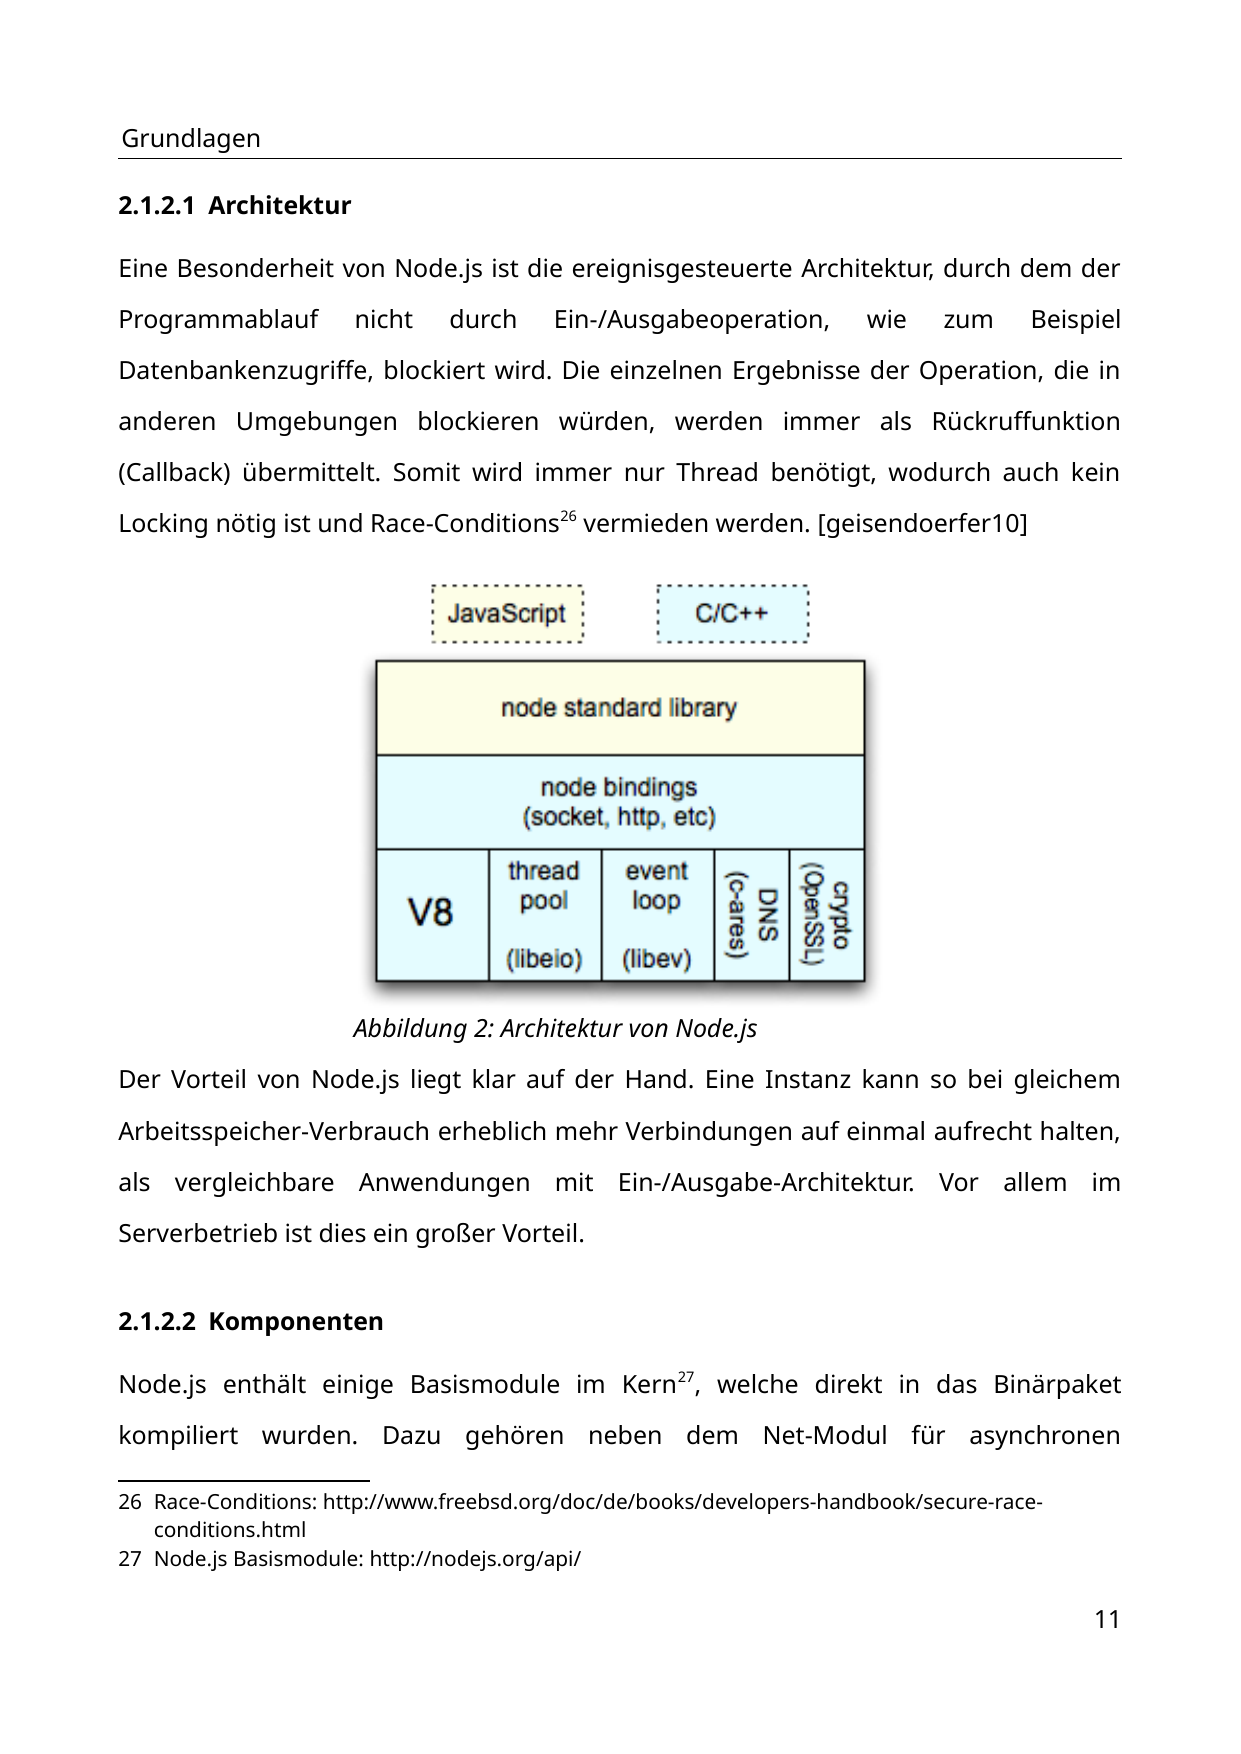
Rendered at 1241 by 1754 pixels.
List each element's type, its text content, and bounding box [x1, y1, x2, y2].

picture [353, 582, 887, 1012]
text Eine Besonderheit von Node.js ist die ereignisgesteuerte Architektur, durch dem der Programmablauf nicht durch Ein-/Ausgabeoperation, wie zum Beispiel Datenbankenzugriffe, blockiert wird. Die einzelnen Ergebnisse der Operation, die in anderen Umgebungen blockieren würden, werden immer als Rückruffunktion (Callback) übermittelt. Somit wird immer nur Thread benötigt, wodurch auch kein Locking nötig ist und Race-Conditions vermieden werden. [geisendoerfer10] [118, 251, 1122, 540]
subtitle Komponenten [118, 1304, 1122, 1338]
text Abbildung 2: Architektur von Node.js [353, 1012, 887, 1045]
text Node.js enthält einige Basismodule im Kern, welche direkt in das Binärpaket kompiliert wurden. Dazu gehören neben dem Net-Modul für asynchronen [118, 1367, 1122, 1452]
text Race-Conditions: http://www.freebsd.org/doc/de/books/developers-handbook/secure-race-conditions.html [118, 1487, 1122, 1544]
text Der Vorteil von Node.js liegt klar auf der Hand. Eine Instanz kann so bei gleichem Arbeitsspeicher-Verbrauch erheblich mehr Verbindungen auf einmal aufrecht halten, als vergleichbare Anwendungen mit Ein-/Ausgabe-Architektur. Vor allem im Serverbetrieb ist dies ein großer Vorteil. [118, 569, 1122, 1249]
text Node.js Basismodule: http://nodejs.org/api/ [118, 1544, 1122, 1572]
subtitle Architektur [118, 188, 1122, 221]
